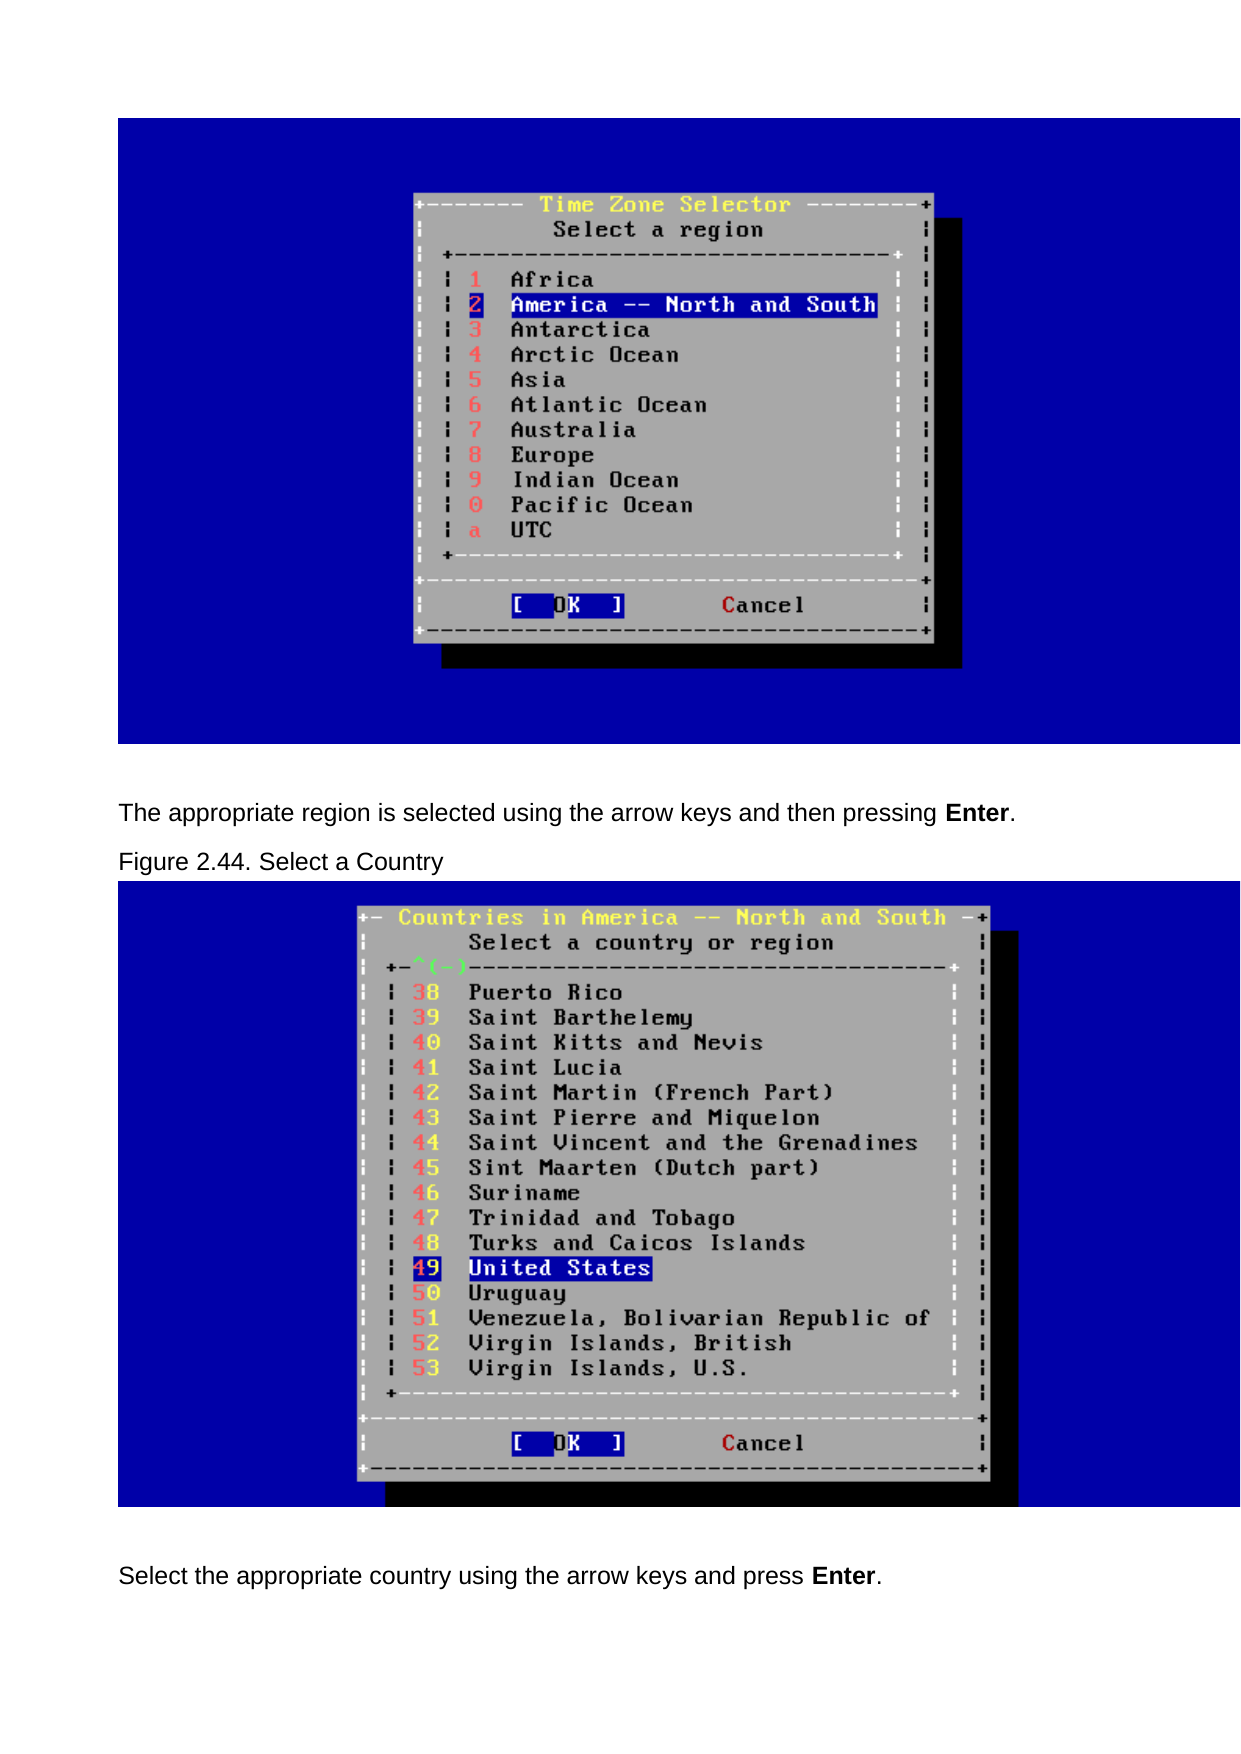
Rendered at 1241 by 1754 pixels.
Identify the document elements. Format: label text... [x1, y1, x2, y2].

picture [118, 118, 1241, 744]
text Figure 2.44. Select a Country [118, 847, 1122, 876]
text Select the appropriate country using the arrow keys and press Enter. [118, 1561, 1122, 1590]
text The appropriate region is selected using the arrow keys and then pressing Enter. [118, 798, 1122, 827]
picture [118, 881, 1241, 1507]
